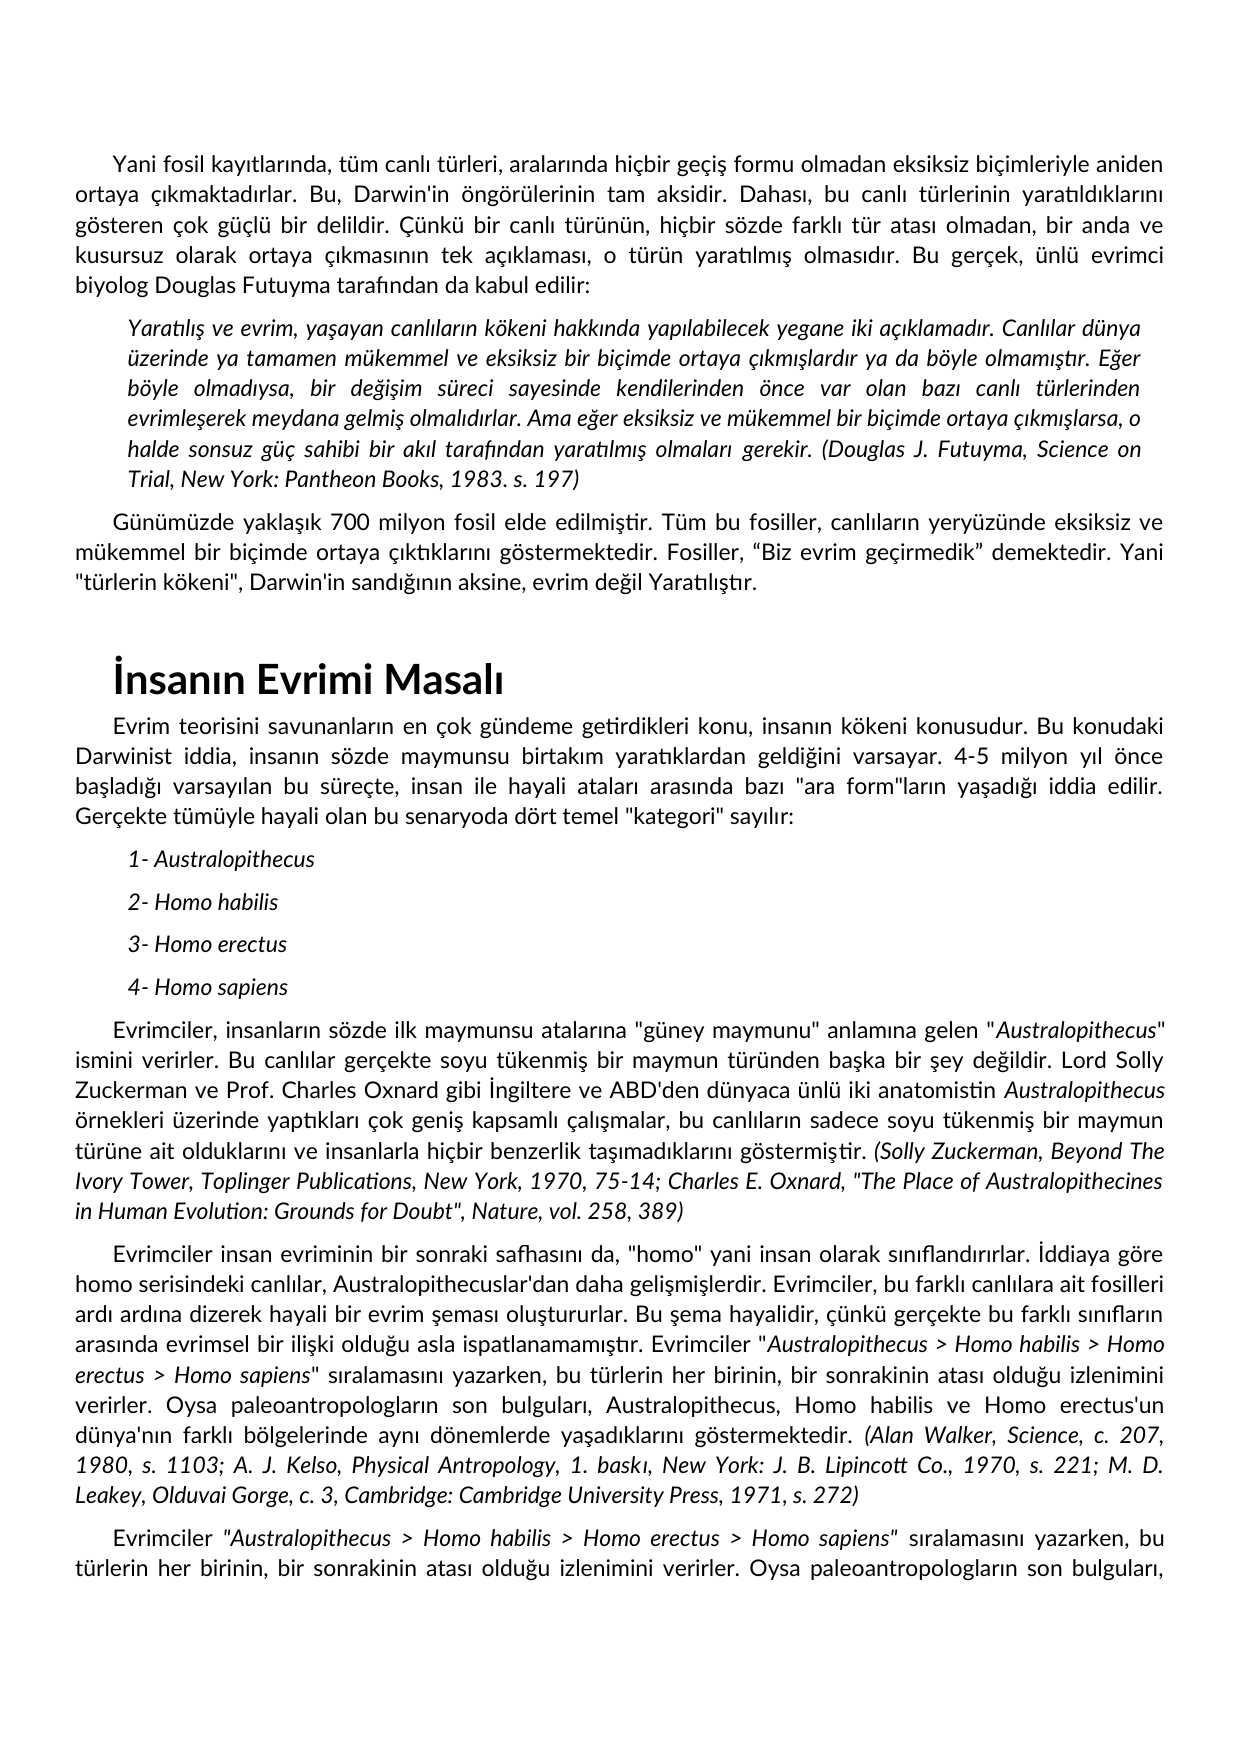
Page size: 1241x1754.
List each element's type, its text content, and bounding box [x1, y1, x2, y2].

text 3- Homo erectus [127, 930, 1143, 958]
text 2- Homo habilis [127, 887, 1143, 915]
text Evrimciler, insanların sözde ilk maymunsu atalarına "güney maymunu" anlamına gelen "Australopithecus" ismini verirler. Bu canlılar gerçekte soyu tükenmiş bir maymun türünden başka bir şey değildir. Lord Solly Zuckerman ve Prof. Charles Oxnard gibi İngiltere ve ABD'den dünyaca ünlü iki anatomistin Australopithecus örnekleri üzerinde yaptıkları çok geniş kapsamlı çalışmalar, bu canlıların sadece soyu tükenmiş bir maymun türüne ait olduklarını ve insanlarla hiçbir benzerlik taşımadıklarını göstermiştir. (Solly Zuckerman, Beyond The Ivory Tower, Toplinger Publications, New York, 1970, 75-14; Charles E. Oxnard, "The Place of Australopithecines in Human Evolution: Grounds for Doubt", Nature, vol. 258, 389) [75, 1016, 1165, 1224]
text Yani fosil kayıtlarında, tüm canlı türleri, aralarında hiçbir geçiş formu olmadan eksiksiz biçimleriyle aniden ortaya çıkmaktadırlar. Bu, Darwin'in öngörülerinin tam aksidir. Dahası, bu canlı türlerinin yaratıldıklarını gösteren çok güçlü bir delildir. Çünkü bir canlı türünün, hiçbir sözde farklı tür atası olmadan, bir anda ve kusursuz olarak ortaya çıkmasının tek açıklaması, o türün yaratılmış olmasıdır. Bu gerçek, ünlü evrimci biyolog Douglas Futuyma tarafından da kabul edilir: [75, 150, 1165, 298]
text 1- Australopithecus [127, 845, 1143, 872]
text 4- Homo sapiens [127, 973, 1143, 1000]
text Evrimciler "Australopithecus > Homo habilis > Homo erectus > Homo sapiens" sıralamasını yazarken, bu türlerin her birinin, bir sonrakinin atası olduğu izlenimini verirler. Oysa paleoantropologların son bulguları, [75, 1524, 1165, 1582]
text Evrimciler insan evriminin bir sonraki safhasını da, "homo" yani insan olarak sınıflandırırlar. İddiaya göre homo serisindeki canlılar, Australopithecuslar'dan daha gelişmişlerdir. Evrimciler, bu farklı canlılara ait fosilleri ardı ardına dizerek hayali bir evrim şeması oluştururlar. Bu şema hayalidir, çünkü gerçekte bu farklı sınıfların arasında evrimsel bir ilişki olduğu asla ispatlanamamıştır. Evrimciler "Australopithecus > Homo habilis > Homo erectus > Homo sapiens" sıralamasını yazarken, bu türlerin her birinin, bir sonrakinin atası olduğu izlenimini verirler. Oysa paleoantropologların son bulguları, Australopithecus, Homo habilis ve Homo erectus'un dünya'nın farklı bölgelerinde aynı dönemlerde yaşadıklarını göstermektedir. (Alan Walker, Science, c. 207, 1980, s. 1103; A. J. Kelso, Physical Antropology, 1. baskı, New York: J. B. Lipincott Co., 1970, s. 221; M. D. Leakey, Olduvai Gorge, c. 3, Cambridge: Cambridge University Press, 1971, s. 272) [75, 1239, 1165, 1509]
subtitle İnsanın Evrimi Masalı [112, 653, 1165, 703]
text Günümüzde yaklaşık 700 milyon fosil elde edilmiştir. Tüm bu fosiller, canlıların yeryüzünde eksiksiz ve mükemmel bir biçimde ortaya çıktıklarını göstermektedir. Fosiller, “Biz evrim geçirmedik” demektedir. Yani "türlerin kökeni", Darwin'in sandığının aksine, evrim değil Yaratılıştır. [75, 507, 1165, 595]
text Evrim teorisini savunanların en çok gündeme getirdikleri konu, insanın kökeni konusudur. Bu konudaki Darwinist iddia, insanın sözde maymunsu birtakım yaratıklardan geldiğini varsayar. 4-5 milyon yıl önce başladığı varsayılan bu süreçte, insan ile hayali ataları arasında bazı "ara form"ların yaşadığı iddia edilir. Gerçekte tümüyle hayali olan bu senaryoda dört temel "kategori" sayılır: [75, 711, 1165, 829]
text Yaratılış ve evrim, yaşayan canlıların kökeni hakkında yapılabilecek yegane iki açıklamadır. Canlılar dünya üzerinde ya tamamen mükemmel ve eksiksiz bir biçimde ortaya çıkmışlardır ya da böyle olmamıştır. Eğer böyle olmadıysa, bir değişim süreci sayesinde kendilerinden önce var olan bazı canlı türlerinden evrimleşerek meydana gelmiş olmalıdırlar. Ama eğer eksiksiz ve mükemmel bir biçimde ortaya çıkmışlarsa, o halde sonsuz güç sahibi bir akıl tarafından yaratılmış olmaları gerekir. (Douglas J. Futuyma, Science on Trial, New York: Pantheon Books, 1983. s. 197) [127, 313, 1143, 492]
